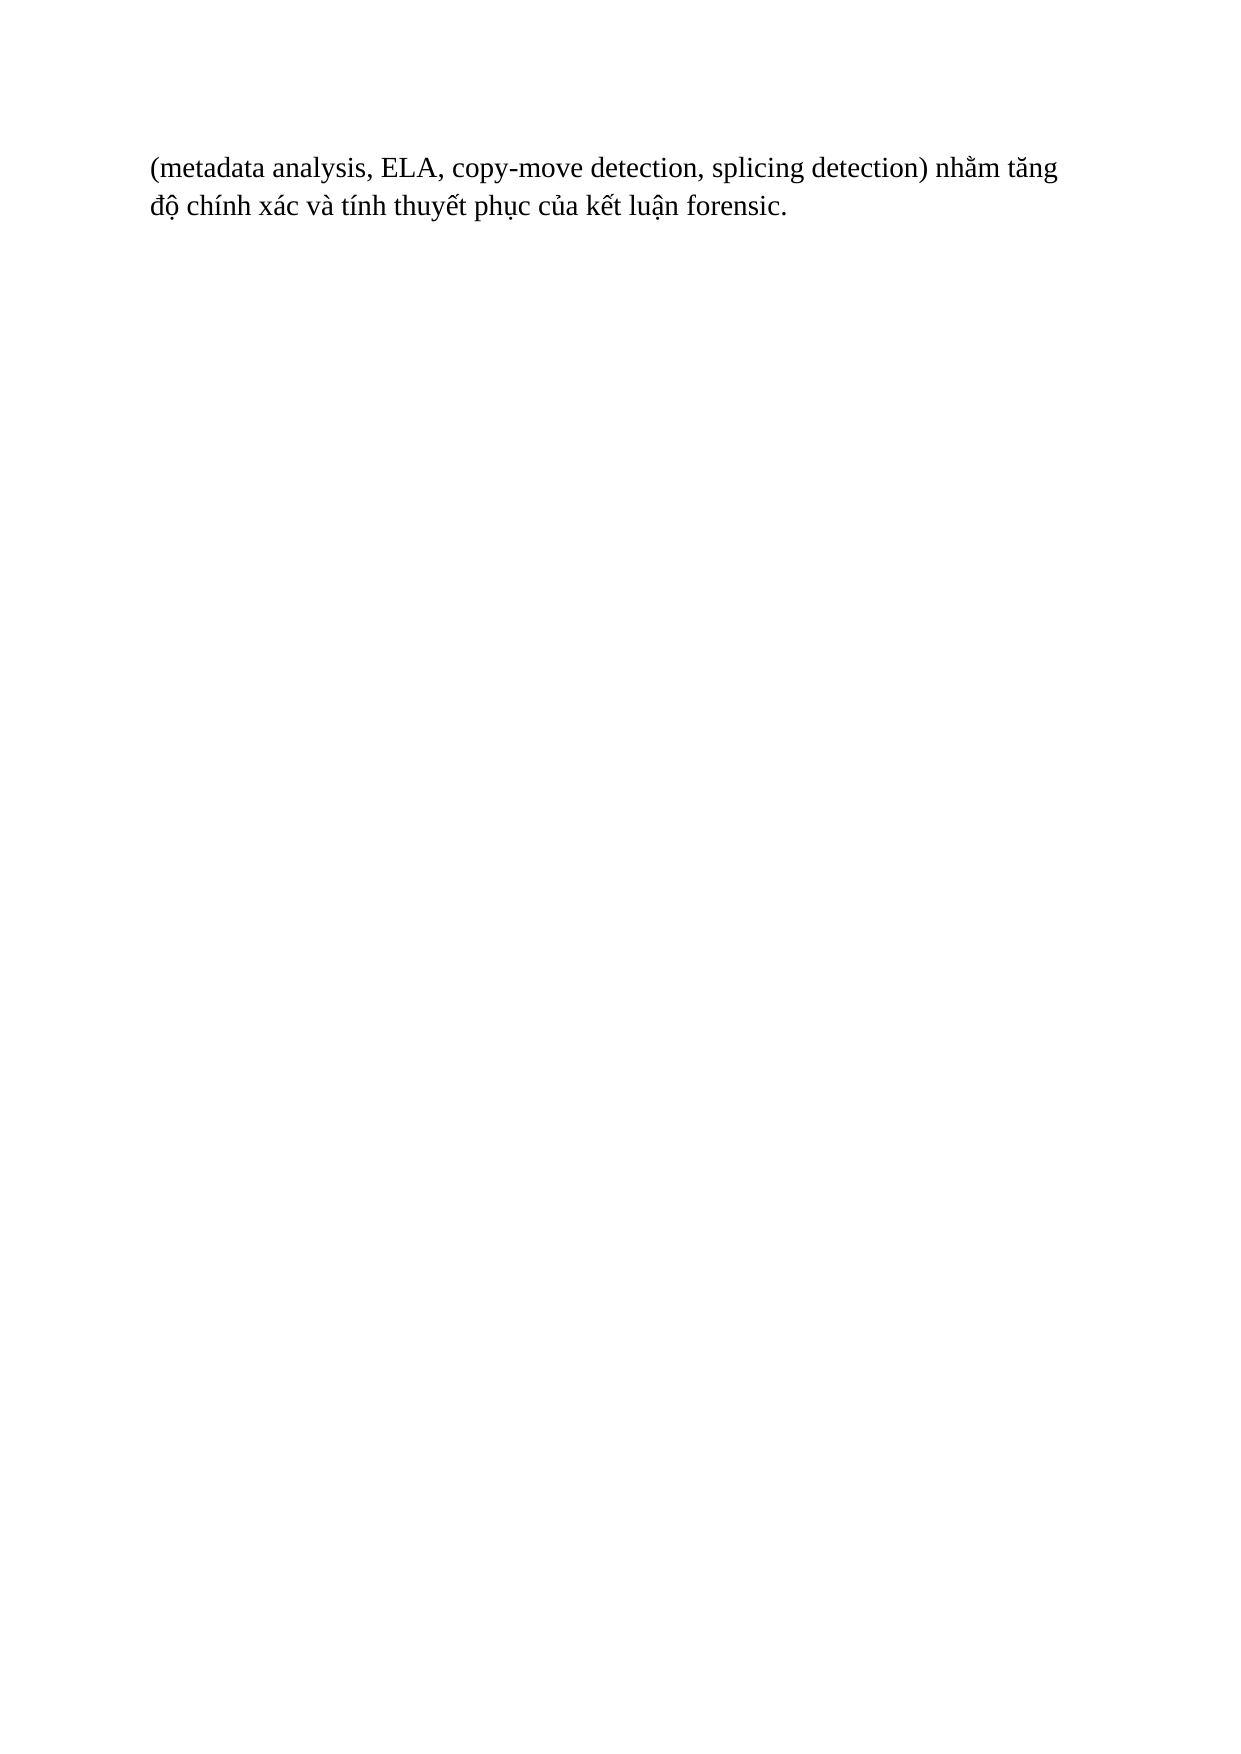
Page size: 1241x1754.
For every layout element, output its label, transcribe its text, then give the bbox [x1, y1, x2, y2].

text (metadata analysis, ELA, copy-move detection, splicing detection) nhằm tăng độ chính xác và tính thuyết phục của kết luận forensic. [150, 150, 1090, 222]
